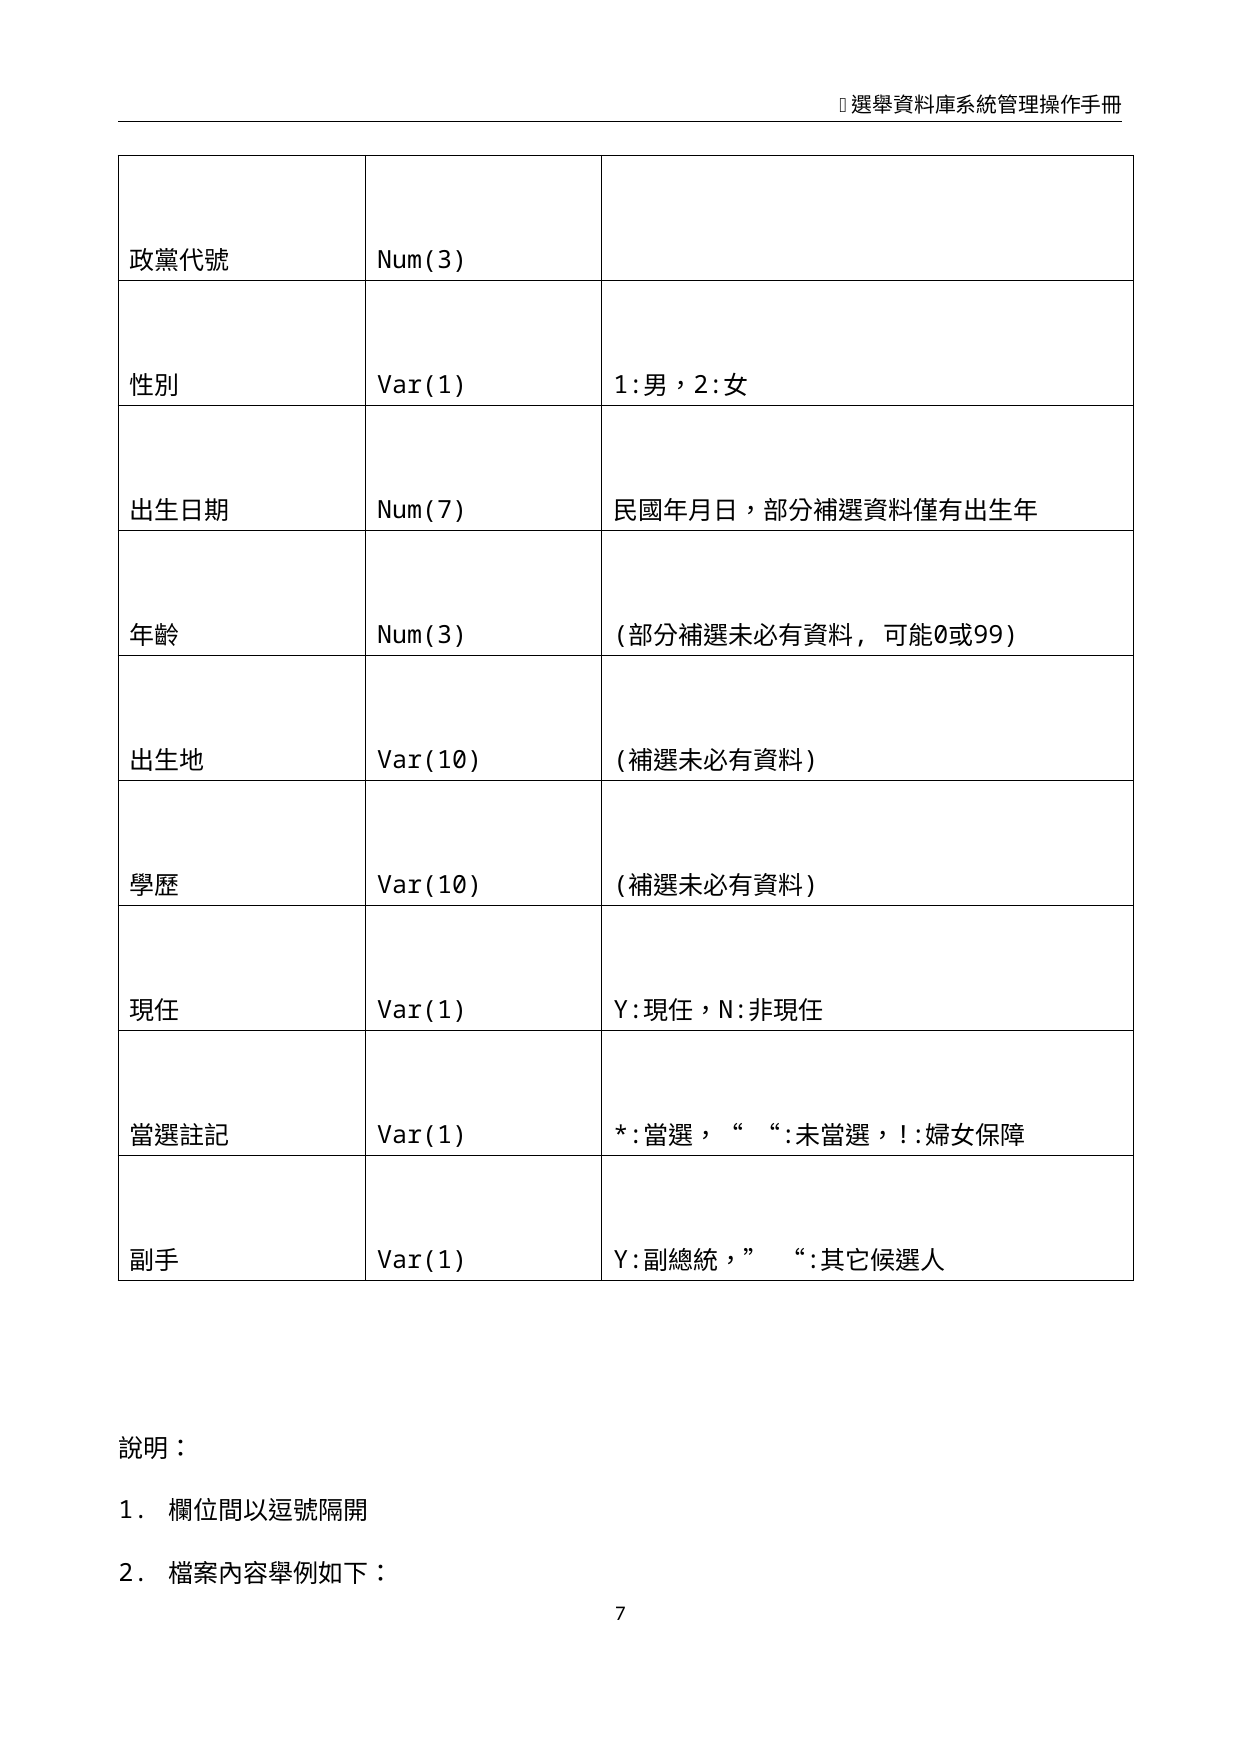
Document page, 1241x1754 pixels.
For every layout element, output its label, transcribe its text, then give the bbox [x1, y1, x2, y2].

table_cell 副手 [119, 1156, 365, 1280]
table_cell 當選註記 [119, 1031, 365, 1155]
table_cell Num(3) [366, 531, 601, 655]
list 欄位間以逗號隔開 [118, 1467, 1122, 1530]
table_cell Var(1) [366, 1031, 601, 1155]
table_cell 民國年月日，部分補選資料僅有出生年 [602, 406, 1133, 530]
table_cell 學歷 [119, 781, 365, 905]
table_cell (部分補選未必有資料, 可能0或99) [602, 531, 1133, 655]
table_cell [602, 156, 1133, 280]
table_cell Y:現任，N:非現任 [602, 906, 1133, 1030]
list 檔案內容舉例如下： [118, 1530, 1122, 1592]
table_cell Num(3) [366, 156, 601, 280]
table_cell 出生地 [119, 656, 365, 780]
table_cell Y:副總統，” “:其它候選人 [602, 1156, 1133, 1280]
table_cell 1:男，2:女 [602, 281, 1133, 405]
table_cell (補選未必有資料) [602, 656, 1133, 780]
table_cell 年齡 [119, 531, 365, 655]
table_cell 現任 [119, 906, 365, 1030]
table_cell Num(7) [366, 406, 601, 530]
table_cell 出生日期 [119, 406, 365, 530]
text 說明： [118, 1405, 1122, 1467]
table_cell Var(10) [366, 656, 601, 780]
table_cell (補選未必有資料) [602, 781, 1133, 905]
table_cell Var(1) [366, 1156, 601, 1280]
table_cell 政黨代號 [119, 156, 365, 280]
table_cell Var(10) [366, 781, 601, 905]
table_cell *:當選，“ “:未當選，!:婦女保障 [602, 1031, 1133, 1155]
table_cell Var(1) [366, 281, 601, 405]
table_cell 性別 [119, 281, 365, 405]
table_cell Var(1) [366, 906, 601, 1030]
